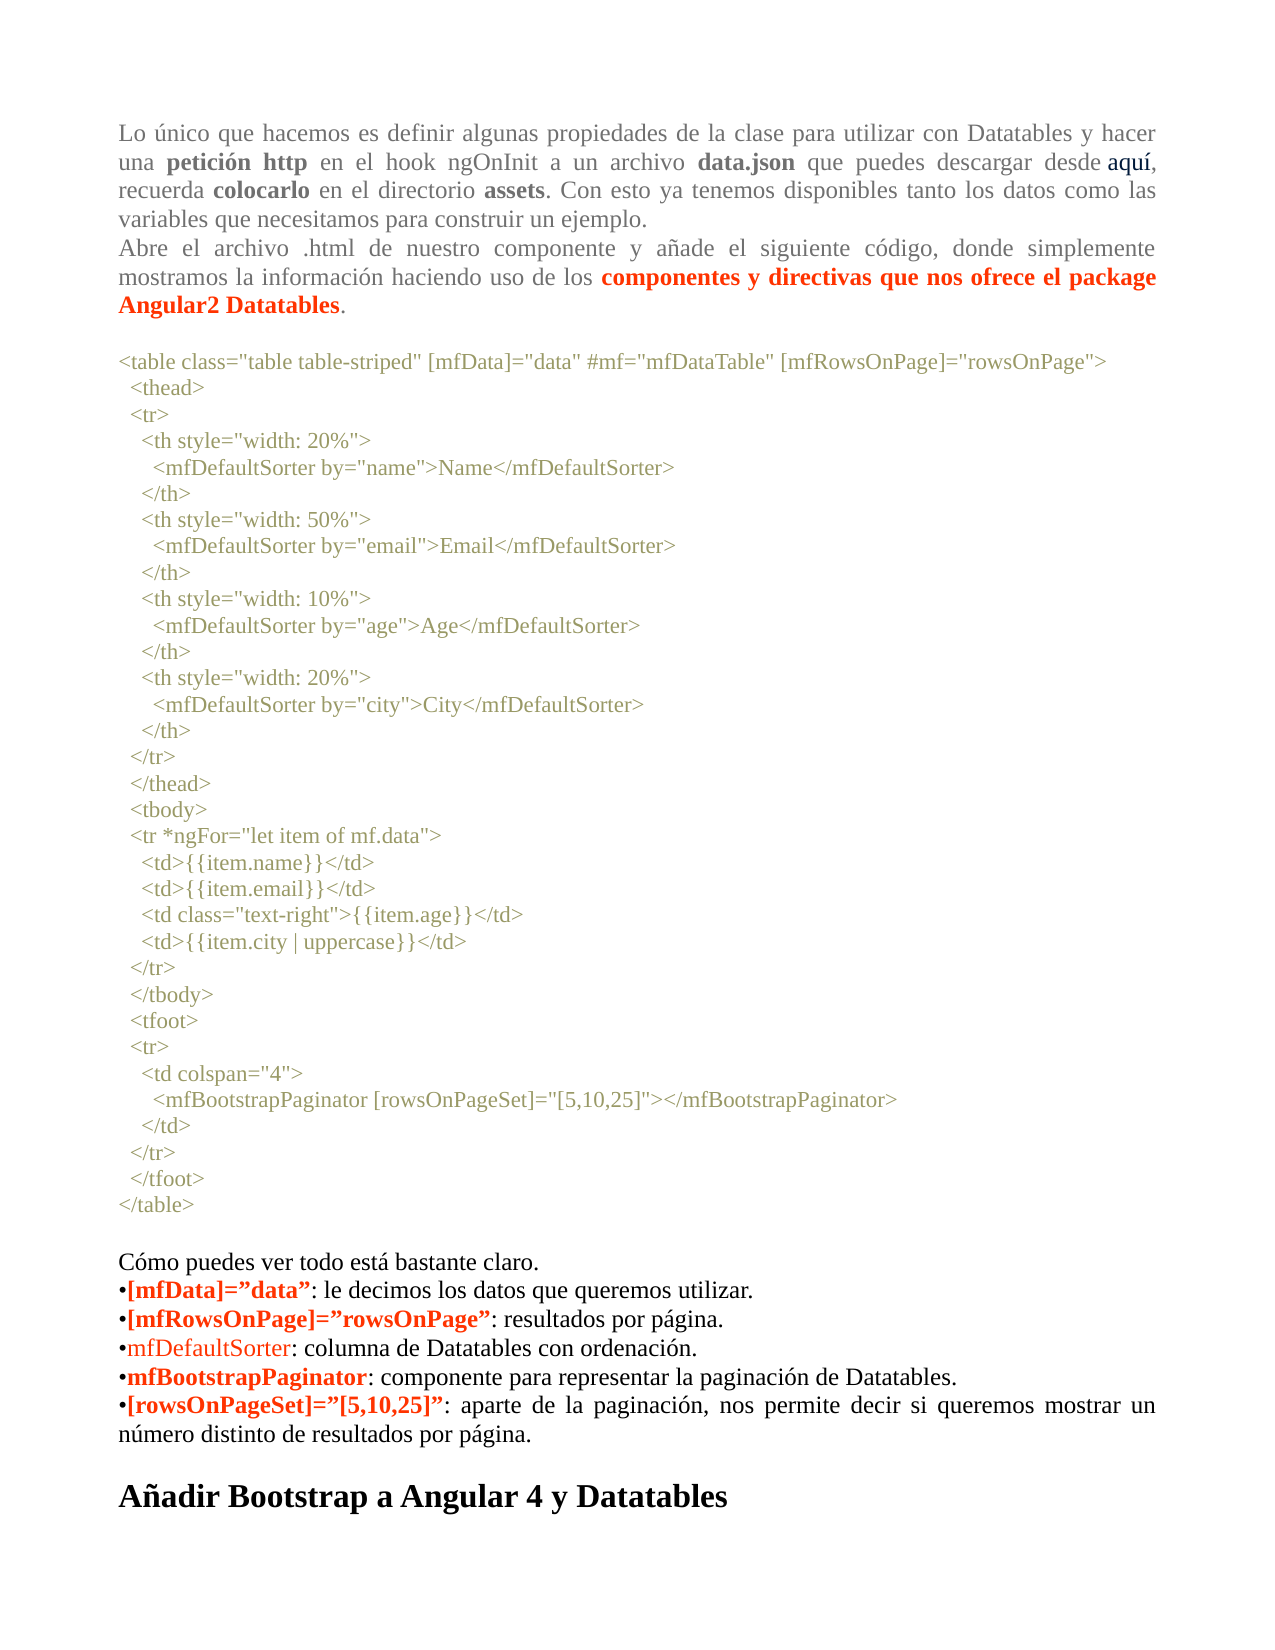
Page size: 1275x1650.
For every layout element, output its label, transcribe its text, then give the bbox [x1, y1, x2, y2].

text <th style="width: 20%"> [118, 664, 1157, 691]
text </th> [118, 480, 1157, 506]
text </tr> [118, 954, 1157, 981]
text </tbody> [118, 981, 1157, 1007]
list [rowsOnPageSet]=”[5,10,25]”: aparte de la paginación, nos permite decir si queremos mostrar un número distinto de resultados por página. [118, 1390, 1157, 1448]
text </td> [118, 1112, 1157, 1139]
text Lo único que hacemos es definir algunas propiedades de la clase para utilizar con Datatables y hacer una petición http en el hook ngOnInit a un archivo data.json que puedes descargar desde aquí, recuerda colocarlo en el directorio assets. Con esto ya tenemos disponibles tanto los datos como las variables que necesitamos para construir un ejemplo. [118, 118, 1157, 233]
text <tr> [118, 1033, 1157, 1060]
text Añadir Bootstrap a Angular 4 y Datatables [118, 1477, 1157, 1515]
text <tfoot> [118, 1007, 1157, 1033]
text Abre el archivo .html de nuestro componente y añade el siguiente código, donde simplemente mostramos la información haciendo uso de los componentes y directivas que nos ofrece el package Angular2 Datatables. [118, 233, 1157, 319]
text <tr *ngFor="let item of mf.data"> [118, 822, 1157, 849]
text <mfDefaultSorter by="city">City</mfDefaultSorter> [118, 691, 1157, 717]
text Cómo puedes ver todo está bastante claro. [118, 1247, 1157, 1275]
text </thead> [118, 770, 1157, 796]
list [mfData]=”data”: le decimos los datos que queremos utilizar. [118, 1275, 1157, 1304]
text <th style="width: 10%"> [118, 585, 1157, 612]
text <mfDefaultSorter by="email">Email</mfDefaultSorter> [118, 533, 1157, 559]
text </tfoot> [118, 1165, 1157, 1191]
text <td>{{item.name}}</td> [118, 849, 1157, 875]
text <mfDefaultSorter by="name">Name</mfDefaultSorter> [118, 453, 1157, 480]
text </th> [118, 717, 1157, 743]
text </tr> [118, 743, 1157, 770]
text <mfDefaultSorter by="age">Age</mfDefaultSorter> [118, 612, 1157, 638]
text <thead> [118, 374, 1157, 401]
text </th> [118, 638, 1157, 664]
text </tr> [118, 1139, 1157, 1165]
text <td>{{item.email}}</td> [118, 875, 1157, 902]
list [mfRowsOnPage]=”rowsOnPage”: resultados por página. [118, 1304, 1157, 1333]
text </th> [118, 559, 1157, 585]
text <th style="width: 50%"> [118, 506, 1157, 533]
text <td>{{item.city | uppercase}}</td> [118, 928, 1157, 954]
text <mfBootstrapPaginator [rowsOnPageSet]="[5,10,25]"></mfBootstrapPaginator> [118, 1086, 1157, 1112]
text <td class="text-right">{{item.age}}</td> [118, 902, 1157, 928]
text <th style="width: 20%"> [118, 427, 1157, 453]
text </table> [118, 1191, 1157, 1218]
text <tr> [118, 401, 1157, 427]
text <td colspan="4"> [118, 1060, 1157, 1086]
list mfBootstrapPaginator: componente para representar la paginación de Datatables. [118, 1362, 1157, 1390]
text <tbody> [118, 796, 1157, 822]
list mfDefaultSorter: columna de Datatables con ordenación. [118, 1333, 1157, 1362]
text <table class="table table-striped" [mfData]="data" #mf="mfDataTable" [mfRowsOnPage]="rowsOnPage"> [118, 348, 1157, 374]
